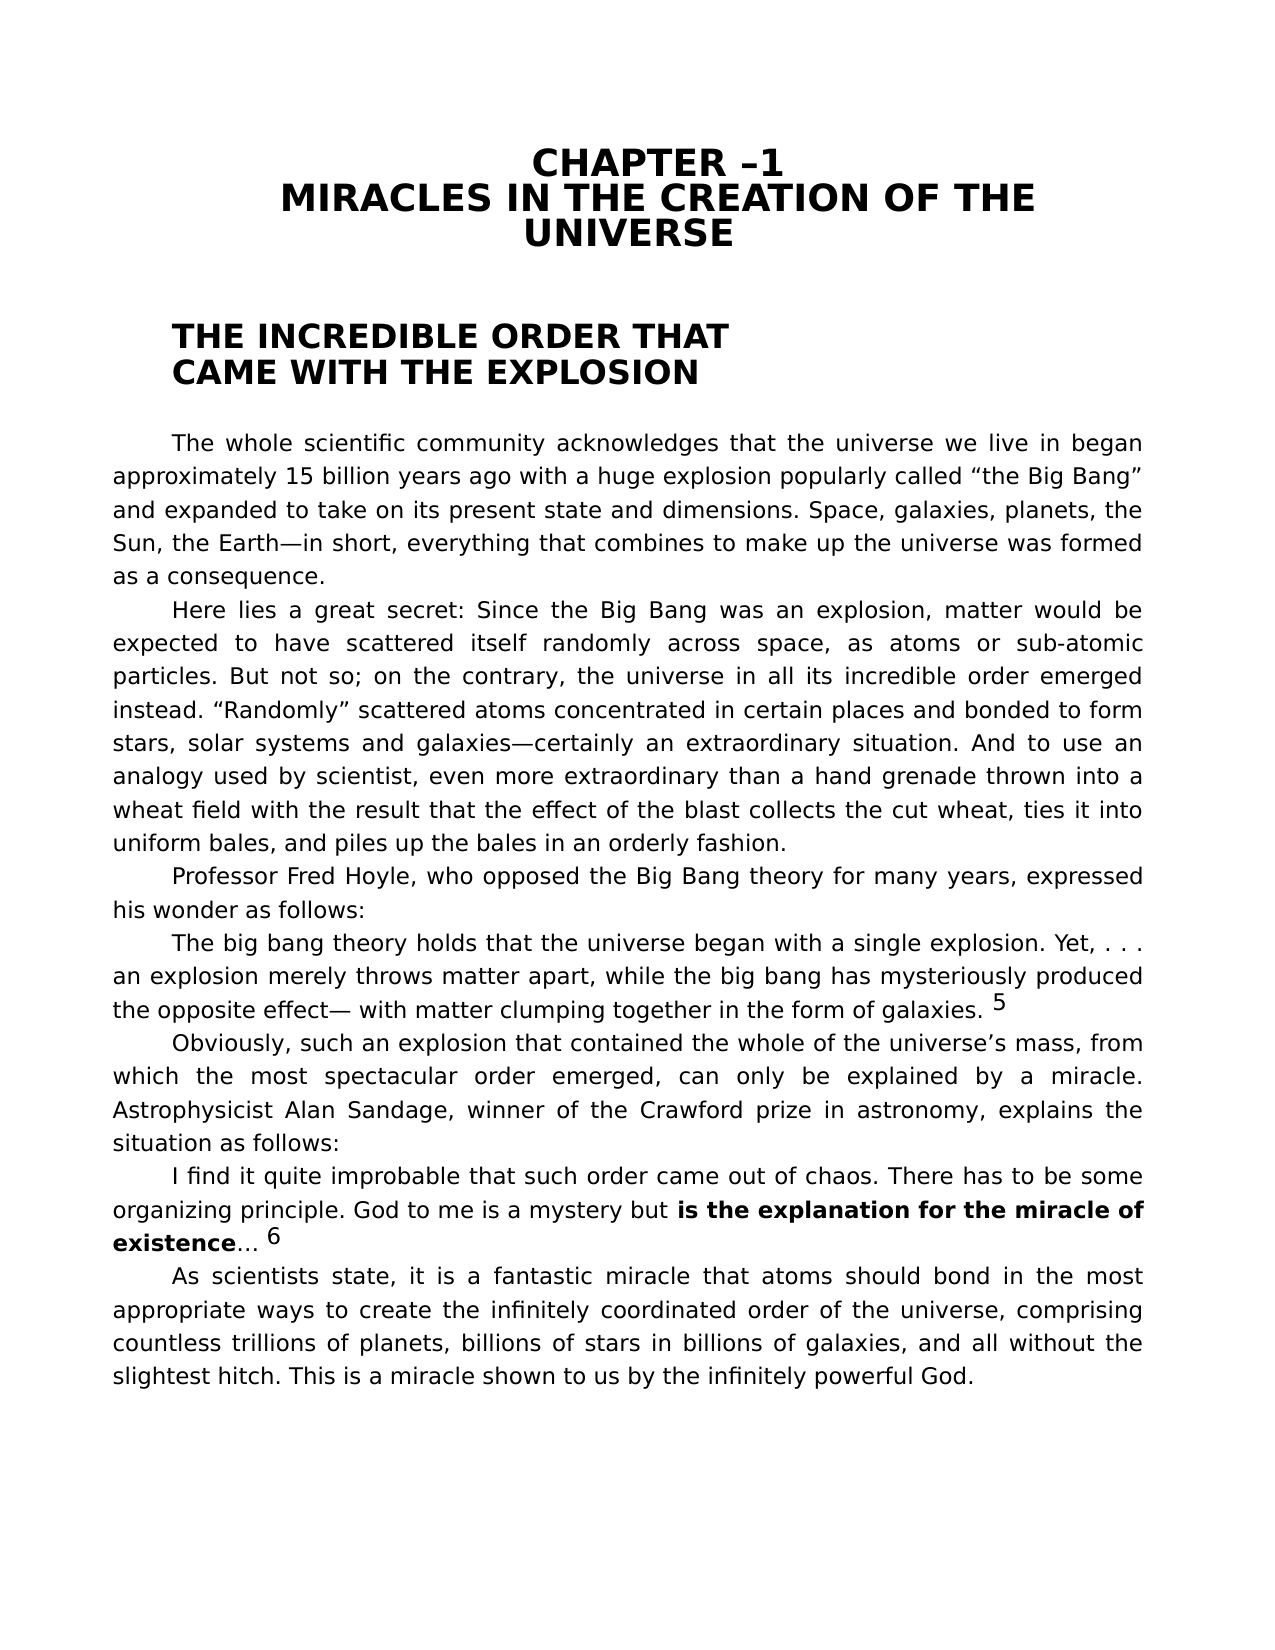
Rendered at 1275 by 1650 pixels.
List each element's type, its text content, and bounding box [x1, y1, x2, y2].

text MIRACLES IN THE CREATION OF THE UNIVERSE [112, 183, 1145, 254]
text The whole scientific community acknowledges that the universe we live in began approximately 15 billion years ago with a huge explosion popularly called “the Big Bang” and expanded to take on its present state and dimensions. Space, galaxies, planets, the Sun, the Earth—in short, everything that combines to make up the universe was formed as a consequence. [112, 425, 1145, 591]
text THE INCREDIBLE ORDER THAT [112, 321, 1145, 356]
text I find it quite improbable that such order came out of chaos. There has to be some organizing principle. God to me is a mystery but is the explanation for the miracle of existence… 6 [112, 1158, 1145, 1258]
text Here lies a great secret: Since the Big Bang was an explosion, matter would be expected to have scattered itself randomly across space, as atoms or sub-atomic particles. But not so; on the contrary, the universe in all its incredible order emerged instead. “Randomly” scattered atoms concentrated in certain places and bonded to form stars, solar systems and galaxies—certainly an extraordinary situation. And to use an analogy used by scientist, even more extraordinary than a hand grenade thrown into a wheat field with the result that the effect of the blast collects the cut wheat, ties it into uniform bales, and piles up the bales in an orderly fashion. [112, 591, 1145, 858]
text As scientists state, it is a fantastic miracle that atoms should bond in the most appropriate ways to create the infinitely coordinated order of the universe, comprising countless trillions of planets, billions of stars in billions of galaxies, and all without the slightest hitch. This is a miracle shown to us by the infinitely powerful God. [112, 1258, 1145, 1391]
text Professor Fred Hoyle, who opposed the Big Bang theory for many years, expressed his wonder as follows: [112, 858, 1145, 925]
text CHAPTER –1 [112, 148, 1145, 183]
text CAME WITH THE EXPLOSION [112, 356, 1145, 391]
text The big bang theory holds that the universe began with a single explosion. Yet, . . . an explosion merely throws matter apart, while the big bang has mysteriously produced the opposite effect— with matter clumping together in the form of galaxies. 5 [112, 925, 1145, 1025]
text Obviously, such an explosion that contained the whole of the universe’s mass, from which the most spectacular order emerged, can only be explained by a miracle. Astrophysicist Alan Sandage, winner of the Crawford prize in astronomy, explains the situation as follows: [112, 1025, 1145, 1158]
